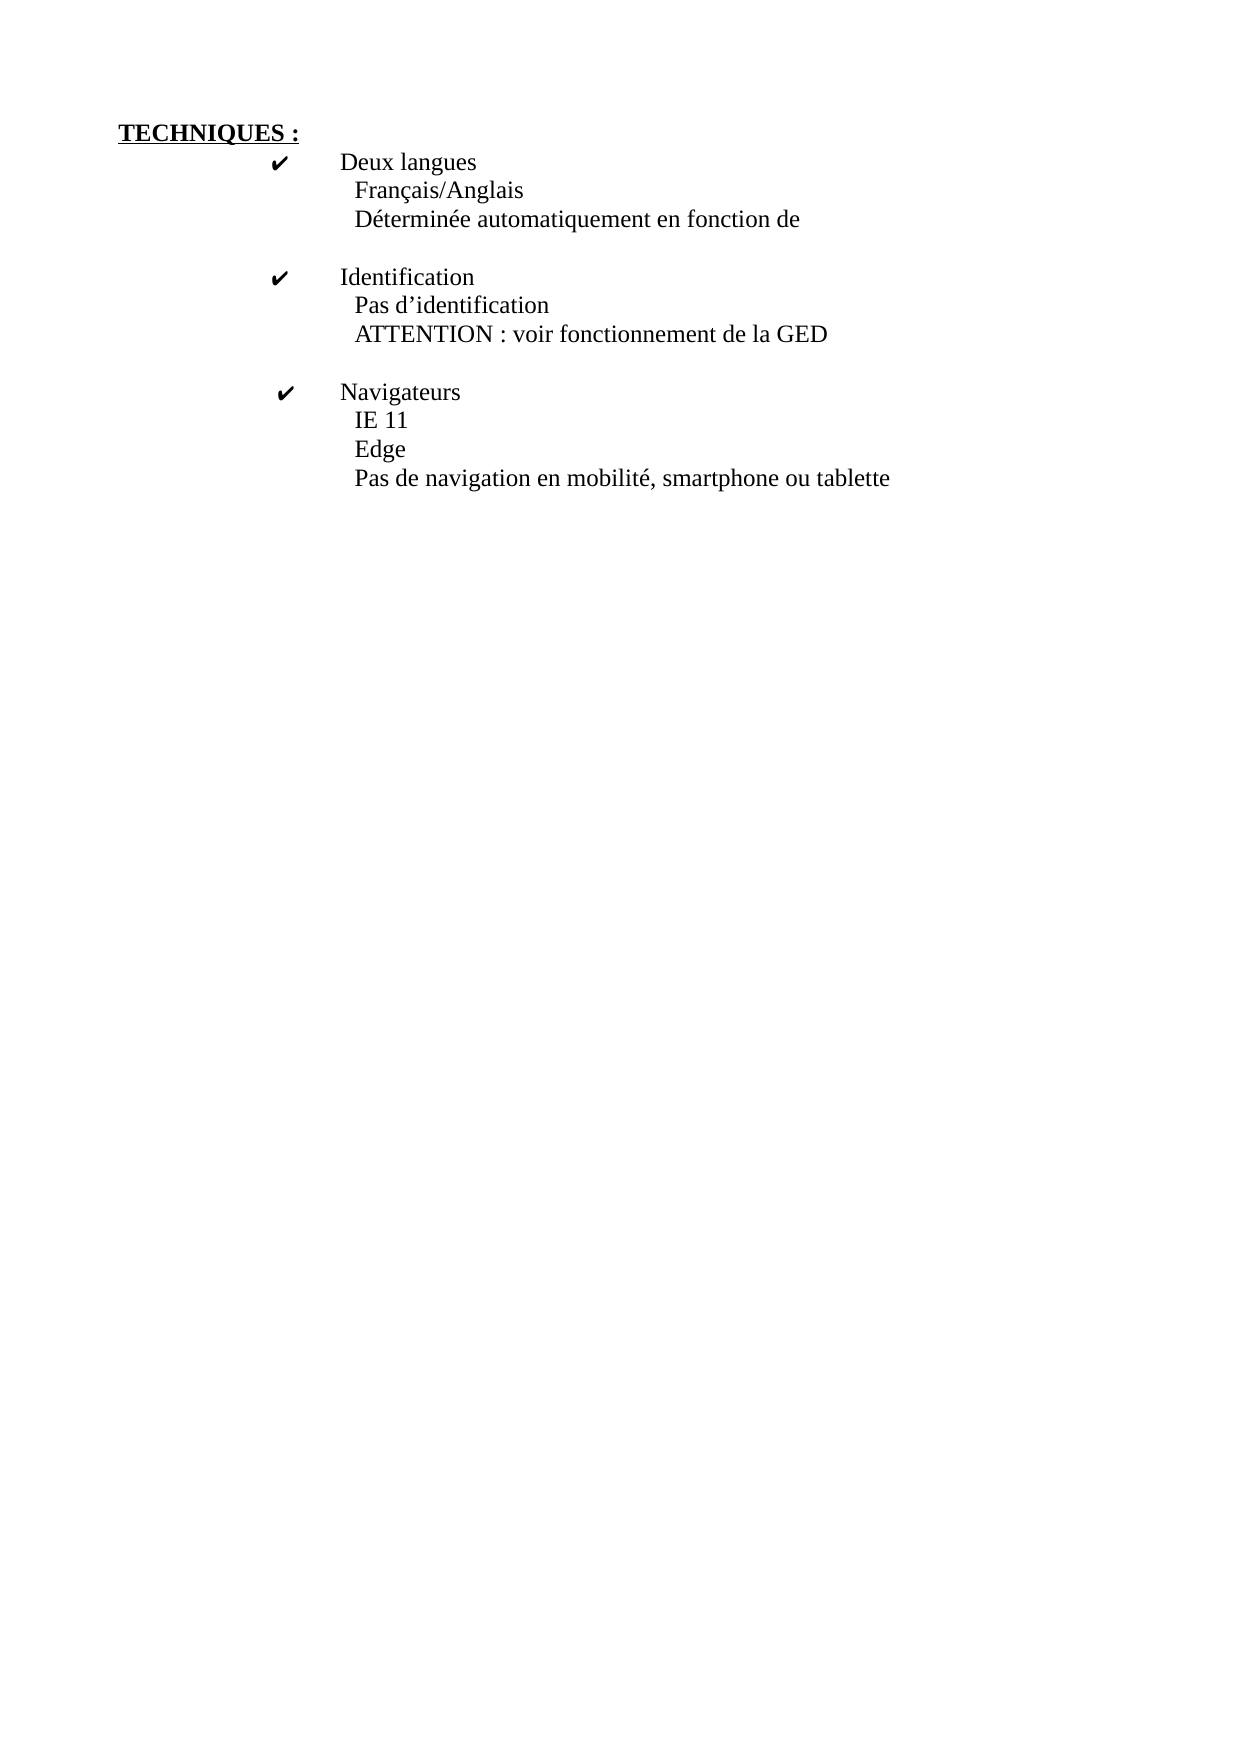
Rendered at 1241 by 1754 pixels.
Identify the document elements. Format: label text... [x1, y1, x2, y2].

text Français/Anglais [354, 176, 1122, 204]
list Navigateurs [118, 377, 1122, 406]
text Déterminée automatiquement en fonction de [354, 204, 1122, 233]
text TECHNIQUES : [118, 118, 1122, 147]
text Pas d’identification [354, 291, 1122, 319]
text Pas de navigation en mobilité, smartphone ou tablette [354, 463, 1122, 492]
text Edge [354, 434, 1122, 463]
text ATTENTION : voir fonctionnement de la GED [118, 319, 1122, 348]
list Identification [118, 262, 1122, 291]
list Deux langues [118, 147, 1122, 176]
text IE 11 [354, 406, 1122, 434]
